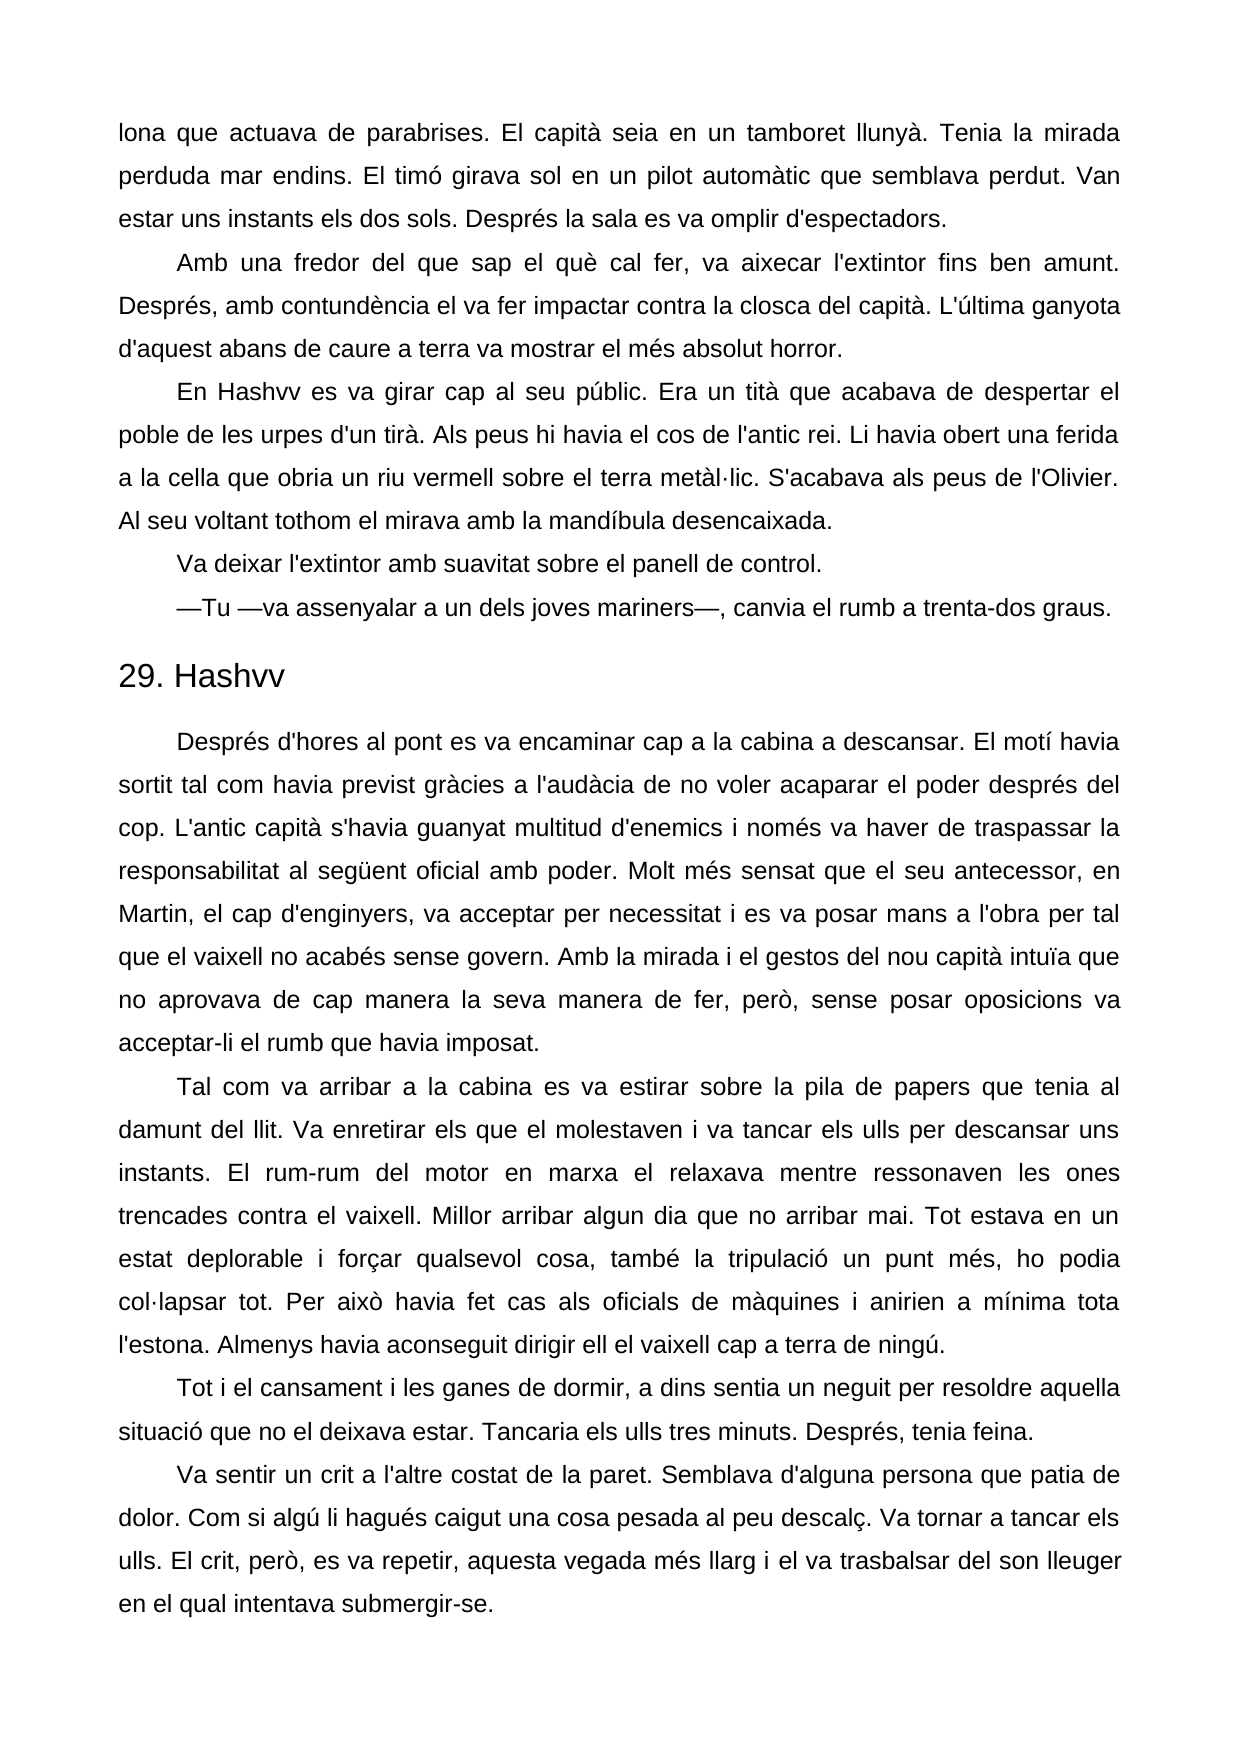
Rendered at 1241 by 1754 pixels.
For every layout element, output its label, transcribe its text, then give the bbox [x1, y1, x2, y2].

subtitle 29. Hashvv [118, 656, 1122, 695]
text En Hashvv es va girar cap al seu públic. Era un tità que acabava de despertar el poble de les urpes d'un tirà. Als peus hi havia el cos de l'antic rei. Li havia obert una ferida a la cella que obria un riu vermell sobre el terra metàl·lic. S'acabava als peus de l'Olivier. Al seu voltant tothom el mirava amb la mandíbula desencaixada. [118, 377, 1122, 535]
text Amb una fredor del que sap el què cal fer, va aixecar l'extintor fins ben amunt. Després, amb contundència el va fer impactar contra la closca del capità. L'última ganyota d'aquest abans de caure a terra va mostrar el més absolut horror. [118, 247, 1122, 362]
text lona que actuava de parabrises. El capità seia en un tamboret llunyà. Tenia la mirada perduda mar endins. El timó girava sol en un pilot automàtic que semblava perdut. Van estar uns instants els dos sols. Després la sala es va omplir d'espectadors. [118, 118, 1122, 233]
text Va deixar l'extintor amb suavitat sobre el panell de control. [118, 549, 1122, 578]
text —Tu —va assenyalar a un dels joves mariners—, canvia el rumb a trenta-dos graus. [118, 592, 1122, 621]
text Va sentir un crit a l'altre costat de la paret. Semblava d'alguna persona que patia de dolor. Com si algú li hagués caigut una cosa pesada al peu descalç. Va tornar a tancar els ulls. El crit, però, es va repetir, aquesta vegada més llarg i el va trasbalsar del son lleuger en el qual intentava submergir-se. [118, 1460, 1122, 1618]
text Tal com va arribar a la cabina es va estirar sobre la pila de papers que tenia al damunt del llit. Va enretirar els que el molestaven i va tancar els ulls per descansar uns instants. El rum-rum del motor en marxa el relaxava mentre ressonaven les ones trencades contra el vaixell. Millor arribar algun dia que no arribar mai. Tot estava en un estat deplorable i forçar qualsevol cosa, també la tripulació un punt més, ho podia col·lapsar tot. Per això havia fet cas als oficials de màquines i anirien a mínima tota l'estona. Almenys havia aconseguit dirigir ell el vaixell cap a terra de ningú. [118, 1072, 1122, 1359]
text Tot i el cansament i les ganes de dormir, a dins sentia un neguit per resoldre aquella situació que no el deixava estar. Tancaria els ulls tres minuts. Després, tenia feina. [118, 1373, 1122, 1445]
text Després d'hores al pont es va encaminar cap a la cabina a descansar. El motí havia sortit tal com havia previst gràcies a l'audàcia de no voler acaparar el poder després del cop. L'antic capità s'havia guanyat multitud d'enemics i només va haver de traspassar la responsabilitat al següent oficial amb poder. Molt més sensat que el seu antecessor, en Martin, el cap d'enginyers, va acceptar per necessitat i es va posar mans a l'obra per tal que el vaixell no acabés sense govern. Amb la mirada i el gestos del nou capità intuïa que no aprovava de cap manera la seva manera de fer, però, sense posar oposicions va acceptar-li el rumb que havia imposat. [118, 727, 1122, 1057]
